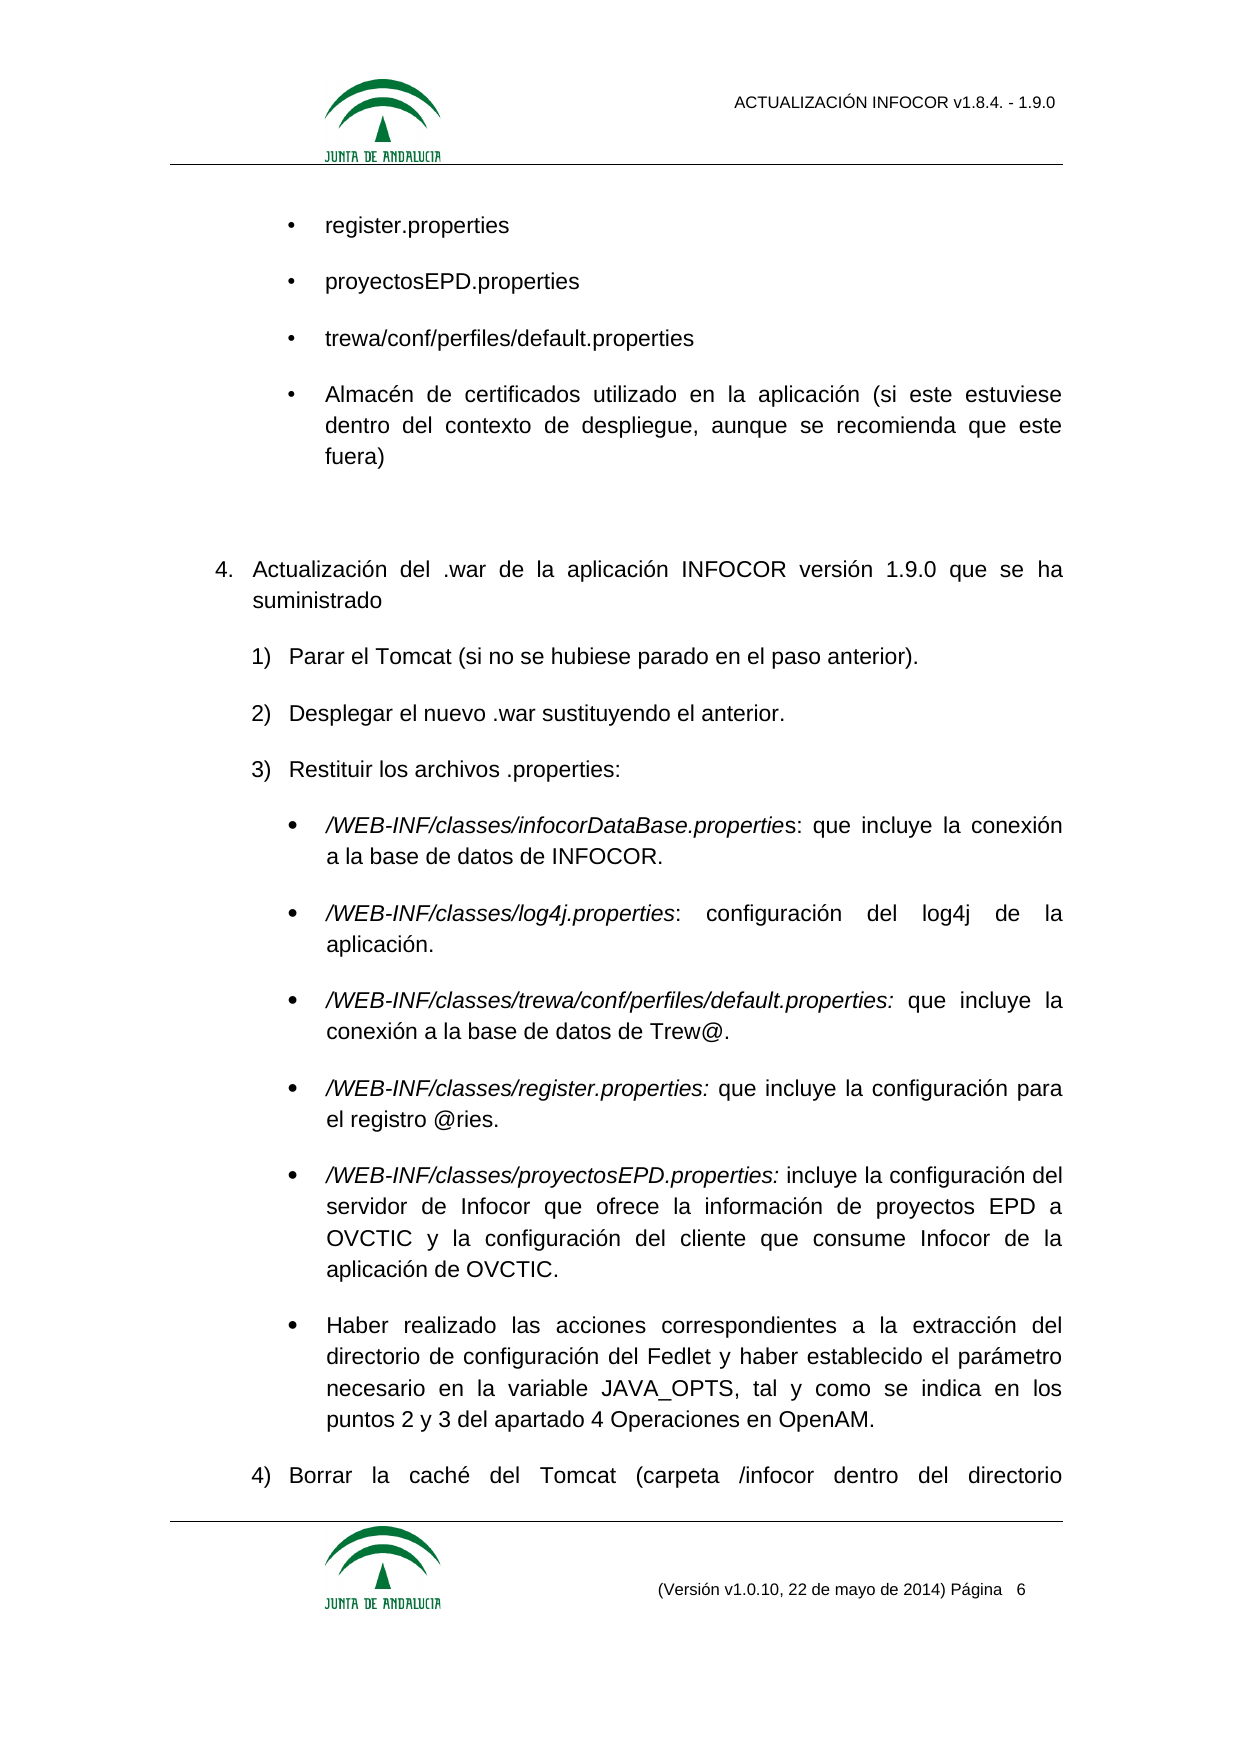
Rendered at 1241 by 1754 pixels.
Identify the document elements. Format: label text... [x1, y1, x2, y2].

list /WEB-INF/classes/proyectosEPD.properties: incluye la configuración del servidor de Infocor que ofrece la información de proyectos EPD a OVCTIC y la configuración del cliente que consume Infocor de la aplicación de OVCTIC. [288, 1158, 1063, 1283]
list Parar el Tomcat (si no se hubiese parado en el paso anterior). [251, 640, 1063, 671]
list trewa/conf/perfiles/default.properties [287, 321, 1063, 352]
picture [324, 79, 441, 162]
list register.properties [287, 208, 1063, 240]
list Actualización del .war de la aplicación INFOCOR versión 1.9.0 que se ha suministrado [215, 552, 1063, 615]
list Almacén de certificados utilizado en la aplicación (si este estuviese dentro del contexto de despliegue, aunque se recomienda que este fuera) [287, 377, 1063, 471]
list proyectosEPD.properties [287, 265, 1063, 296]
list /WEB-INF/classes/infocorDataBase.properties: que incluye la conexión a la base de datos de INFOCOR. [288, 808, 1063, 871]
list Desplegar el nuevo .war sustituyendo el anterior. [251, 696, 1063, 727]
picture [324, 1526, 441, 1609]
list Borrar la caché del Tomcat (carpeta /infocor dentro del directorio [251, 1458, 1063, 1490]
list Haber realizado las acciones correspondientes a la extracción del directorio de configuración del Fedlet y haber establecido el parámetro necesario en la variable JAVA_OPTS, tal y como se indica en los puntos 2 y 3 del apartado 4 Operaciones en OpenAM. [288, 1308, 1063, 1433]
list /WEB-INF/classes/trewa/conf/perfiles/default.properties: que incluye la conexión a la base de datos de Trew@. [288, 983, 1063, 1046]
list /WEB-INF/classes/log4j.properties: configuración del log4j de la aplicación. [288, 896, 1063, 958]
list /WEB-INF/classes/register.properties: que incluye la configuración para el registro @ries. [288, 1071, 1063, 1133]
list Restituir los archivos .properties: [251, 752, 1063, 783]
